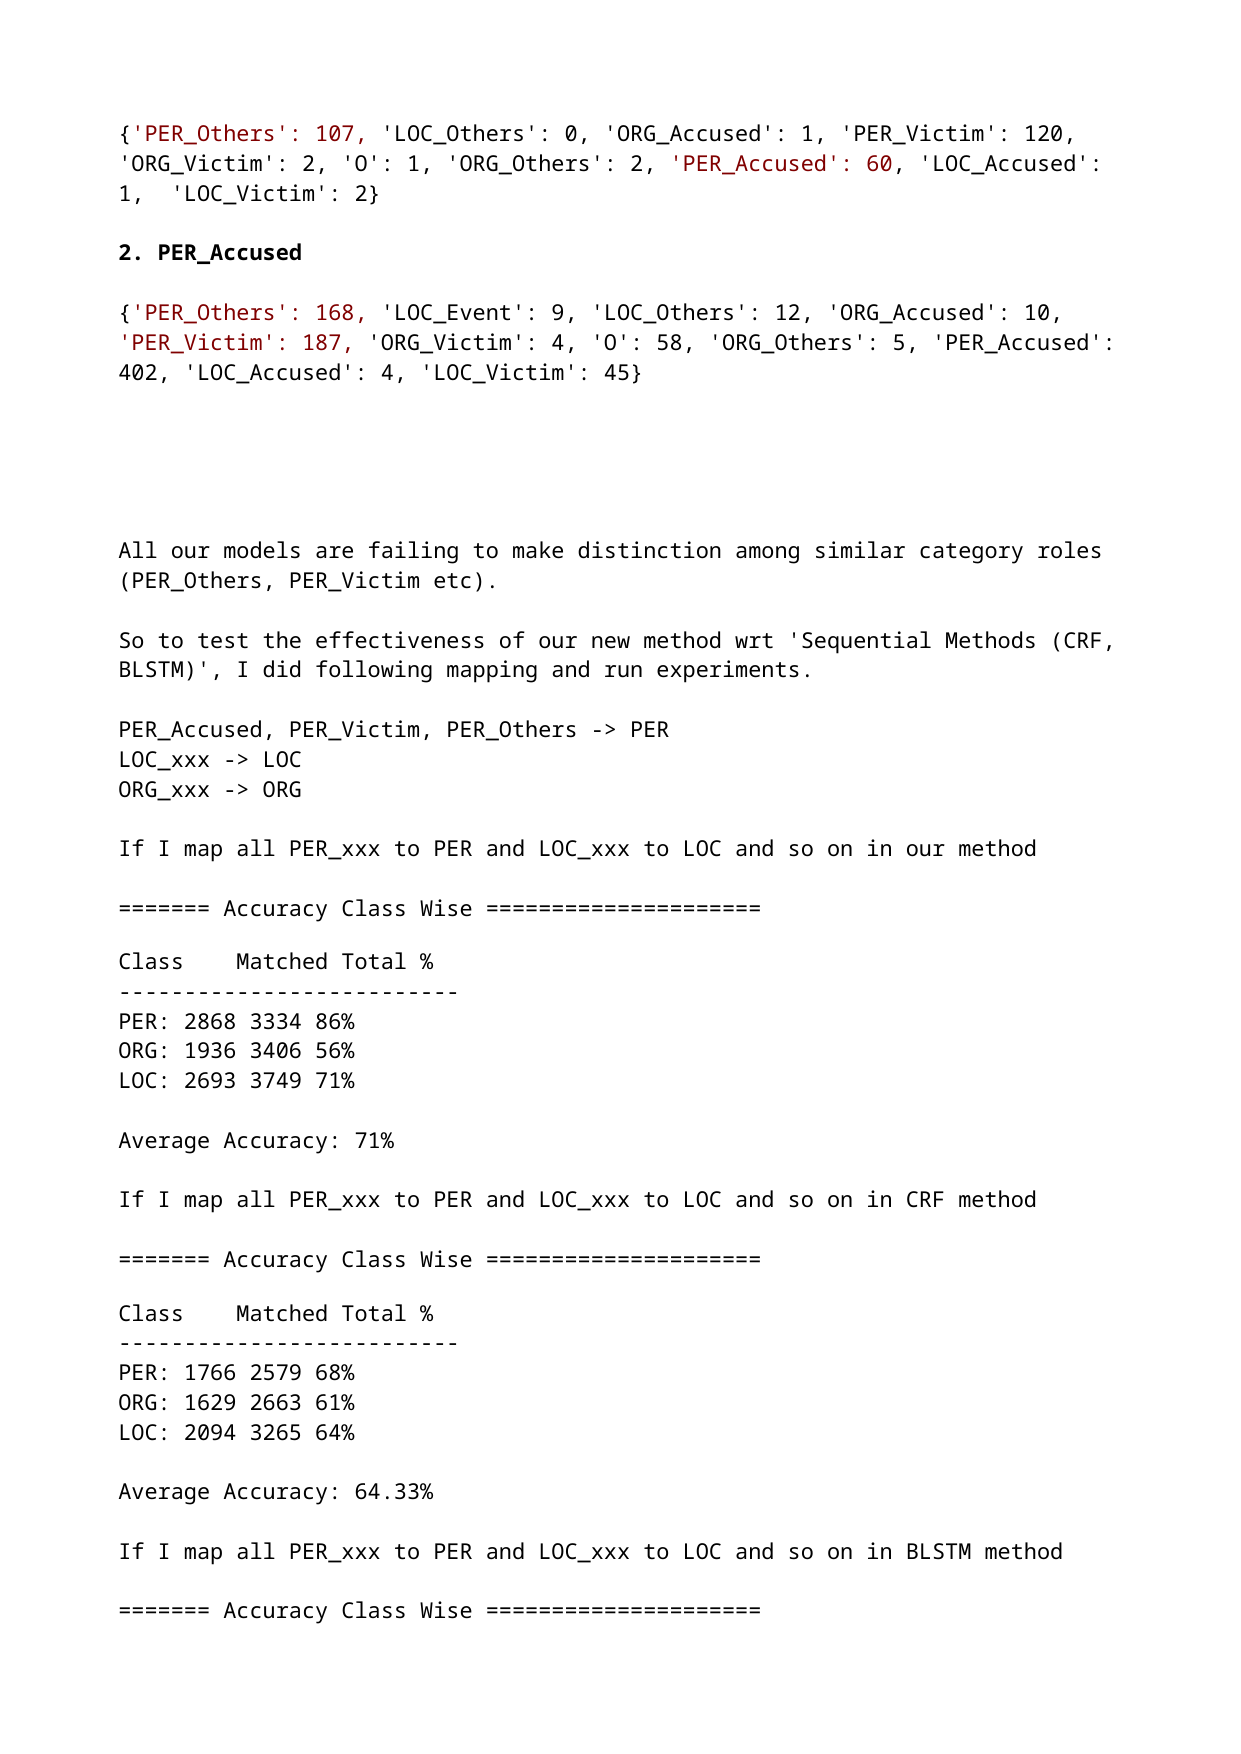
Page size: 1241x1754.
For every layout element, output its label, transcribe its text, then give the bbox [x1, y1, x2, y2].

text Class Matched Total % [118, 1297, 1122, 1327]
text PER: 2868 3334 86% [118, 1006, 1122, 1036]
text So to test the effectiveness of our new method wrt 'Sequential Methods (CRF, BLSTM)', I did following mapping and run experiments. [118, 624, 1122, 684]
text -------------------------- [118, 976, 1122, 1006]
text LOC: 2094 3265 64% [118, 1417, 1122, 1446]
text Class Matched Total % [118, 946, 1122, 976]
text ======= Accuracy Class Wise ===================== [118, 893, 1122, 922]
text If I map all PER_xxx to PER and LOC_xxx to LOC and so on in CRF method [118, 1184, 1122, 1214]
text ORG: 1629 2663 61% [118, 1387, 1122, 1417]
text -------------------------- [118, 1327, 1122, 1357]
text {'PER_Others': 107, 'LOC_Others': 0, 'ORG_Accused': 1, 'PER_Victim': 120, 'ORG_Victim': 2, 'O': 1, 'ORG_Others': 2, 'PER_Accused': 60, 'LOC_Accused': 1, 'LOC_Victim': 2} [118, 118, 1122, 207]
text PER_Accused, PER_Victim, PER_Others -> PER [118, 714, 1122, 744]
text Average Accuracy: 71% [118, 1125, 1122, 1155]
text ======= Accuracy Class Wise ===================== [118, 1595, 1122, 1625]
text {'PER_Others': 168, 'LOC_Event': 9, 'LOC_Others': 12, 'ORG_Accused': 10, 'PER_Victim': 187, 'ORG_Victim': 4, 'O': 58, 'ORG_Others': 5, 'PER_Accused': 402, 'LOC_Accused': 4, 'LOC_Victim': 45} [118, 297, 1122, 386]
text ORG_xxx -> ORG [118, 773, 1122, 803]
text 2. PER_Accused [118, 237, 1122, 267]
text ORG: 1936 3406 56% [118, 1036, 1122, 1065]
text If I map all PER_xxx to PER and LOC_xxx to LOC and so on in BLSTM method [118, 1536, 1122, 1566]
text If I map all PER_xxx to PER and LOC_xxx to LOC and so on in our method [118, 833, 1122, 863]
text LOC: 2693 3749 71% [118, 1065, 1122, 1095]
text All our models are failing to make distinction among similar category roles (PER_Others, PER_Victim etc). [118, 535, 1122, 595]
text ======= Accuracy Class Wise ===================== [118, 1244, 1122, 1274]
text Average Accuracy: 64.33% [118, 1476, 1122, 1506]
text LOC_xxx -> LOC [118, 744, 1122, 773]
text PER: 1766 2579 68% [118, 1357, 1122, 1387]
